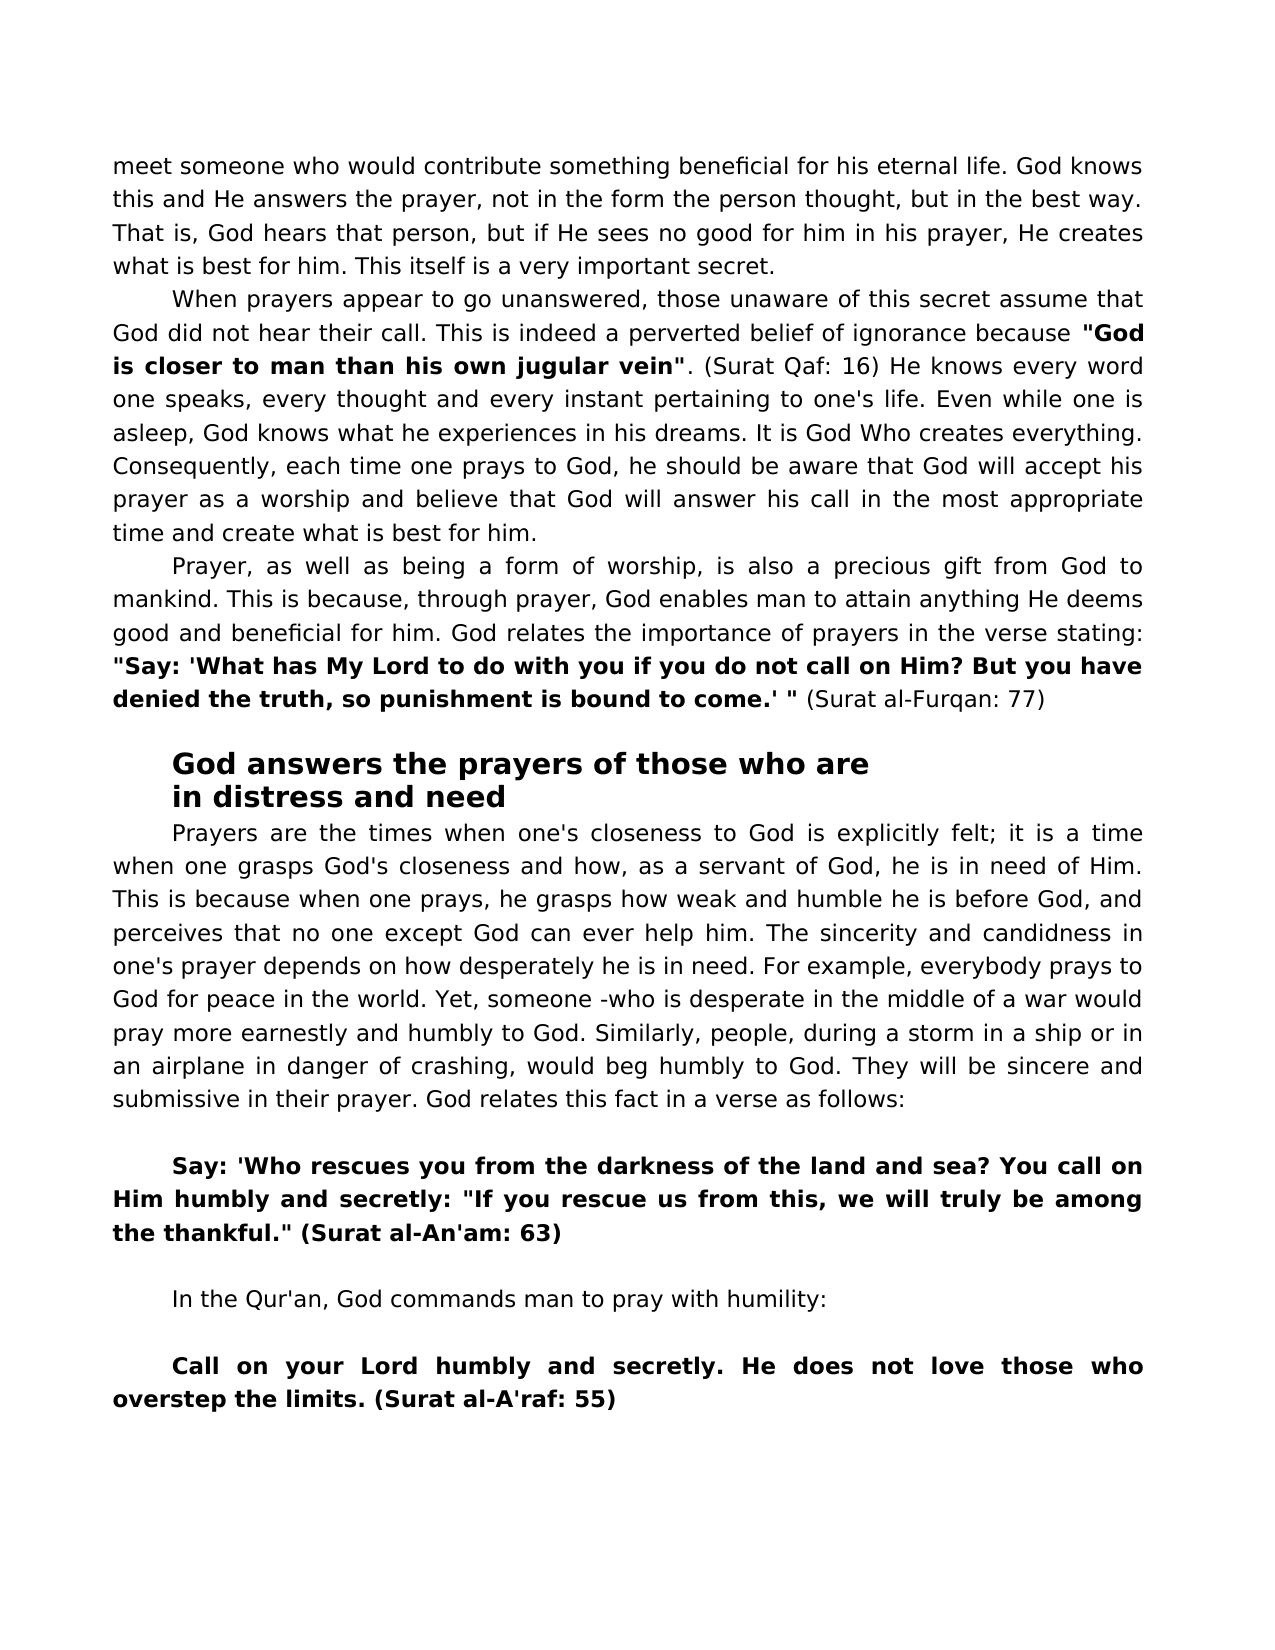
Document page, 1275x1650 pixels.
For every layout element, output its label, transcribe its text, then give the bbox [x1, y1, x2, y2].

text When prayers appear to go unanswered, those unaware of this secret assume that God did not hear their call. This is indeed a perverted belief of ignorance because "God is closer to man than his own jugular vein". (Surat Qaf: 16) He knows every word one speaks, every thought and every instant pertaining to one's life. Even while one is asleep, God knows what he experiences in his dreams. It is God Who creates everything. Consequently, each time one prays to God, he should be aware that God will accept his prayer as a worship and believe that God will answer his call in the most appropriate time and create what is best for him. [112, 281, 1145, 548]
text In the Qur'an, God commands man to pray with humility: [112, 1281, 1145, 1314]
text Call on your Lord humbly and secretly. He does not love those who overstep the limits. (Surat al-A'raf: 55) [112, 1348, 1145, 1414]
text in distress and need [112, 781, 1145, 814]
text Say: 'Who rescues you from the darkness of the land and sea? You call on Him humbly and secretly: "If you rescue us from this, we will truly be among the thankful." (Surat al-An'am: 63) [112, 1148, 1145, 1248]
text meet someone who would contribute something beneficial for his eternal life. God knows this and He answers the prayer, not in the form the person thought, but in the best way. That is, God hears that person, but if He sees no good for him in his prayer, He creates what is best for him. This itself is a very important secret. [112, 148, 1145, 281]
text Prayer, as well as being a form of worship, is also a precious gift from God to mankind. This is because, through prayer, God enables man to attain anything He deems good and beneficial for him. God relates the importance of prayers in the verse stating: "Say: 'What has My Lord to do with you if you do not call on Him? But you have denied the truth, so punishment is bound to come.' " (Surat al-Furqan: 77) [112, 548, 1145, 714]
text Prayers are the times when one's closeness to God is explicitly felt; it is a time when one grasps God's closeness and how, as a servant of God, he is in need of Him. This is because when one prays, he grasps how weak and humble he is before God, and perceives that no one except God can ever help him. The sincerity and candidness in one's prayer depends on how desperately he is in need. For example, everybody prays to God for peace in the world. Yet, someone -who is desperate in the middle of a war would pray more earnestly and humbly to God. Similarly, people, during a storm in a ship or in an airplane in danger of crashing, would beg humbly to God. They will be sincere and submissive in their prayer. God relates this fact in a verse as follows: [112, 814, 1145, 1114]
text God answers the prayers of those who are [112, 748, 1145, 781]
